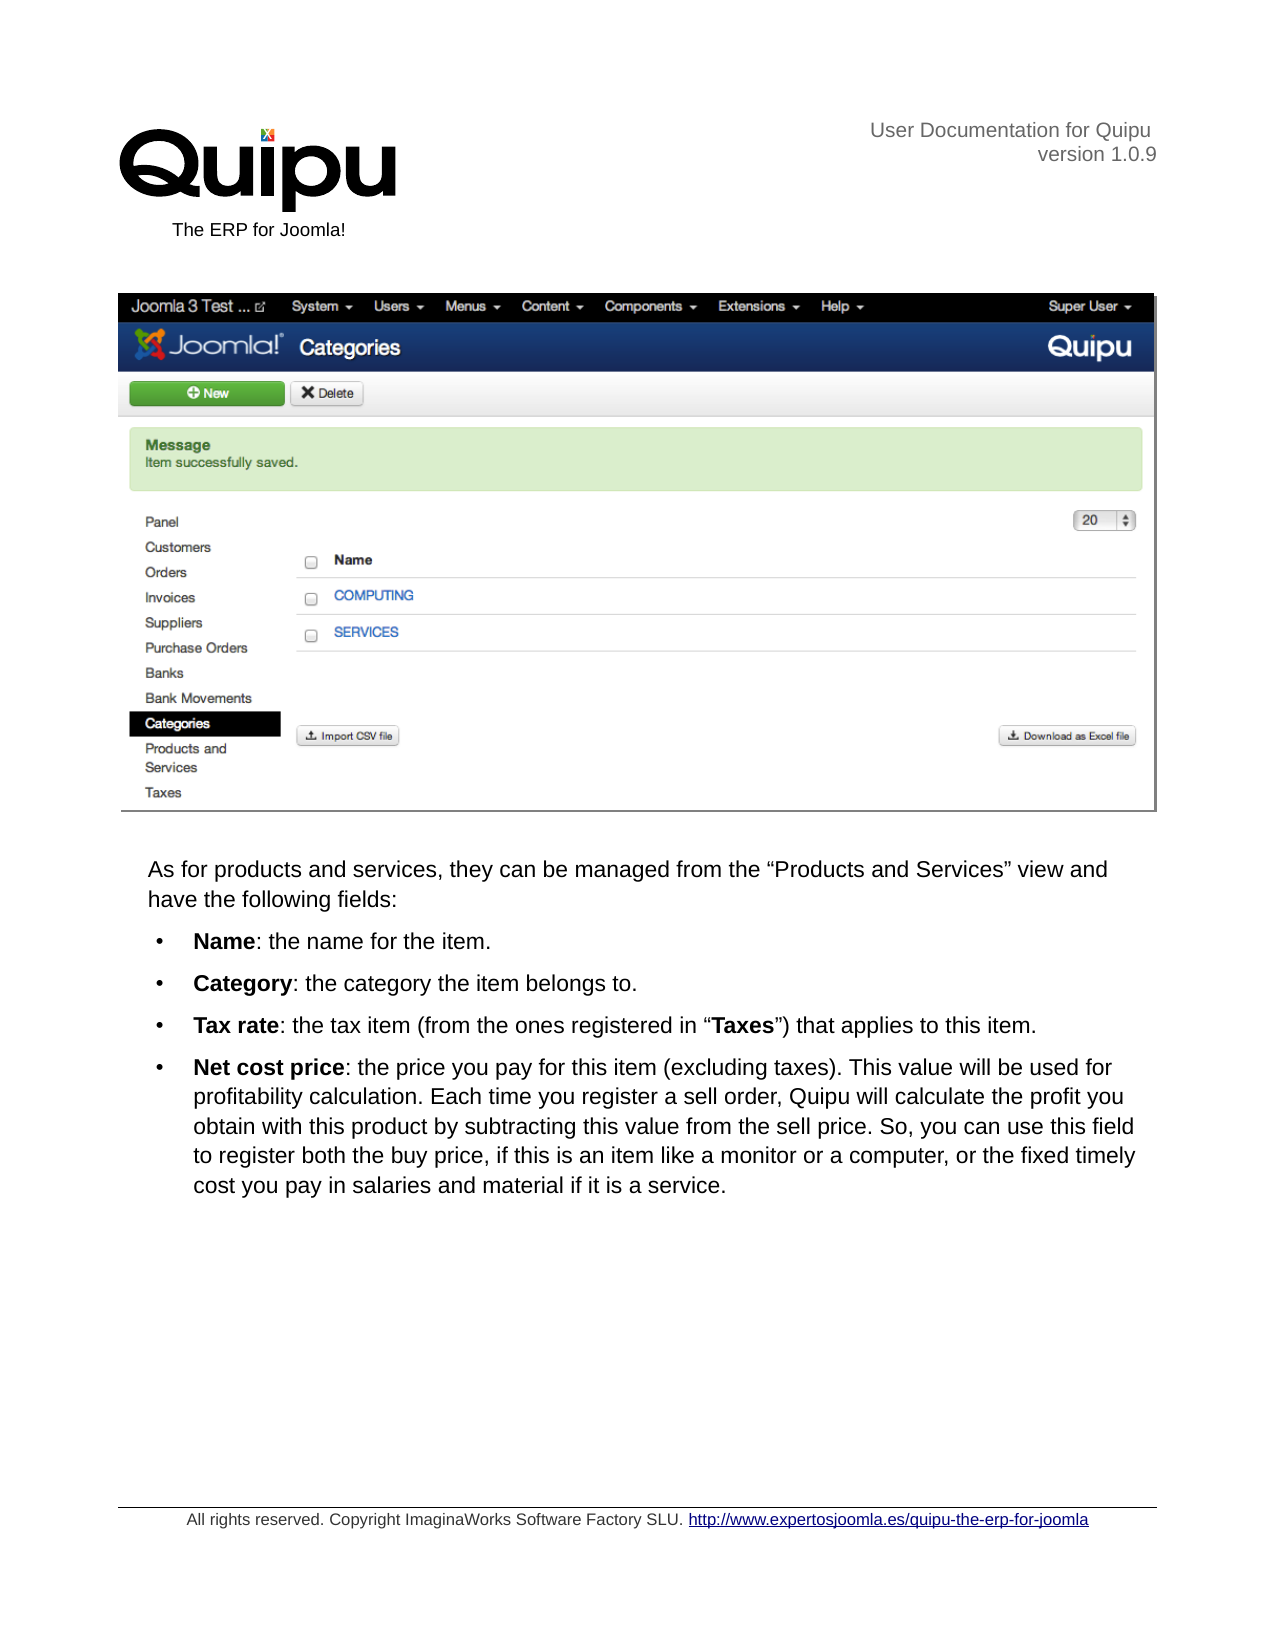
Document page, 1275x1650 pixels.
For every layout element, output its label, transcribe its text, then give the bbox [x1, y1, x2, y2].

list Tax rate: the tax item (from the ones registered in “Taxes”) that applies to this item. [156, 1009, 1157, 1039]
picture [118, 293, 1154, 810]
text As for products and services, they can be managed from the “Products and Services” view and have the following fields: [148, 854, 1157, 913]
list Name: the name for the item. [156, 926, 1157, 955]
list Net cost price: the price you pay for this item (excluding taxes). This value will be used for profitability calculation. Each time you register a sell order, Quipu will calculate the profit you obtain with this product by subtracting this value from the sell price. So, you can use this field to register both the buy price, if this is an item like a monitor or a computer, or the fixed timely cost you pay in salaries and material if it is a service. [156, 1052, 1157, 1199]
list Category: the category the item belongs to. [156, 968, 1157, 997]
